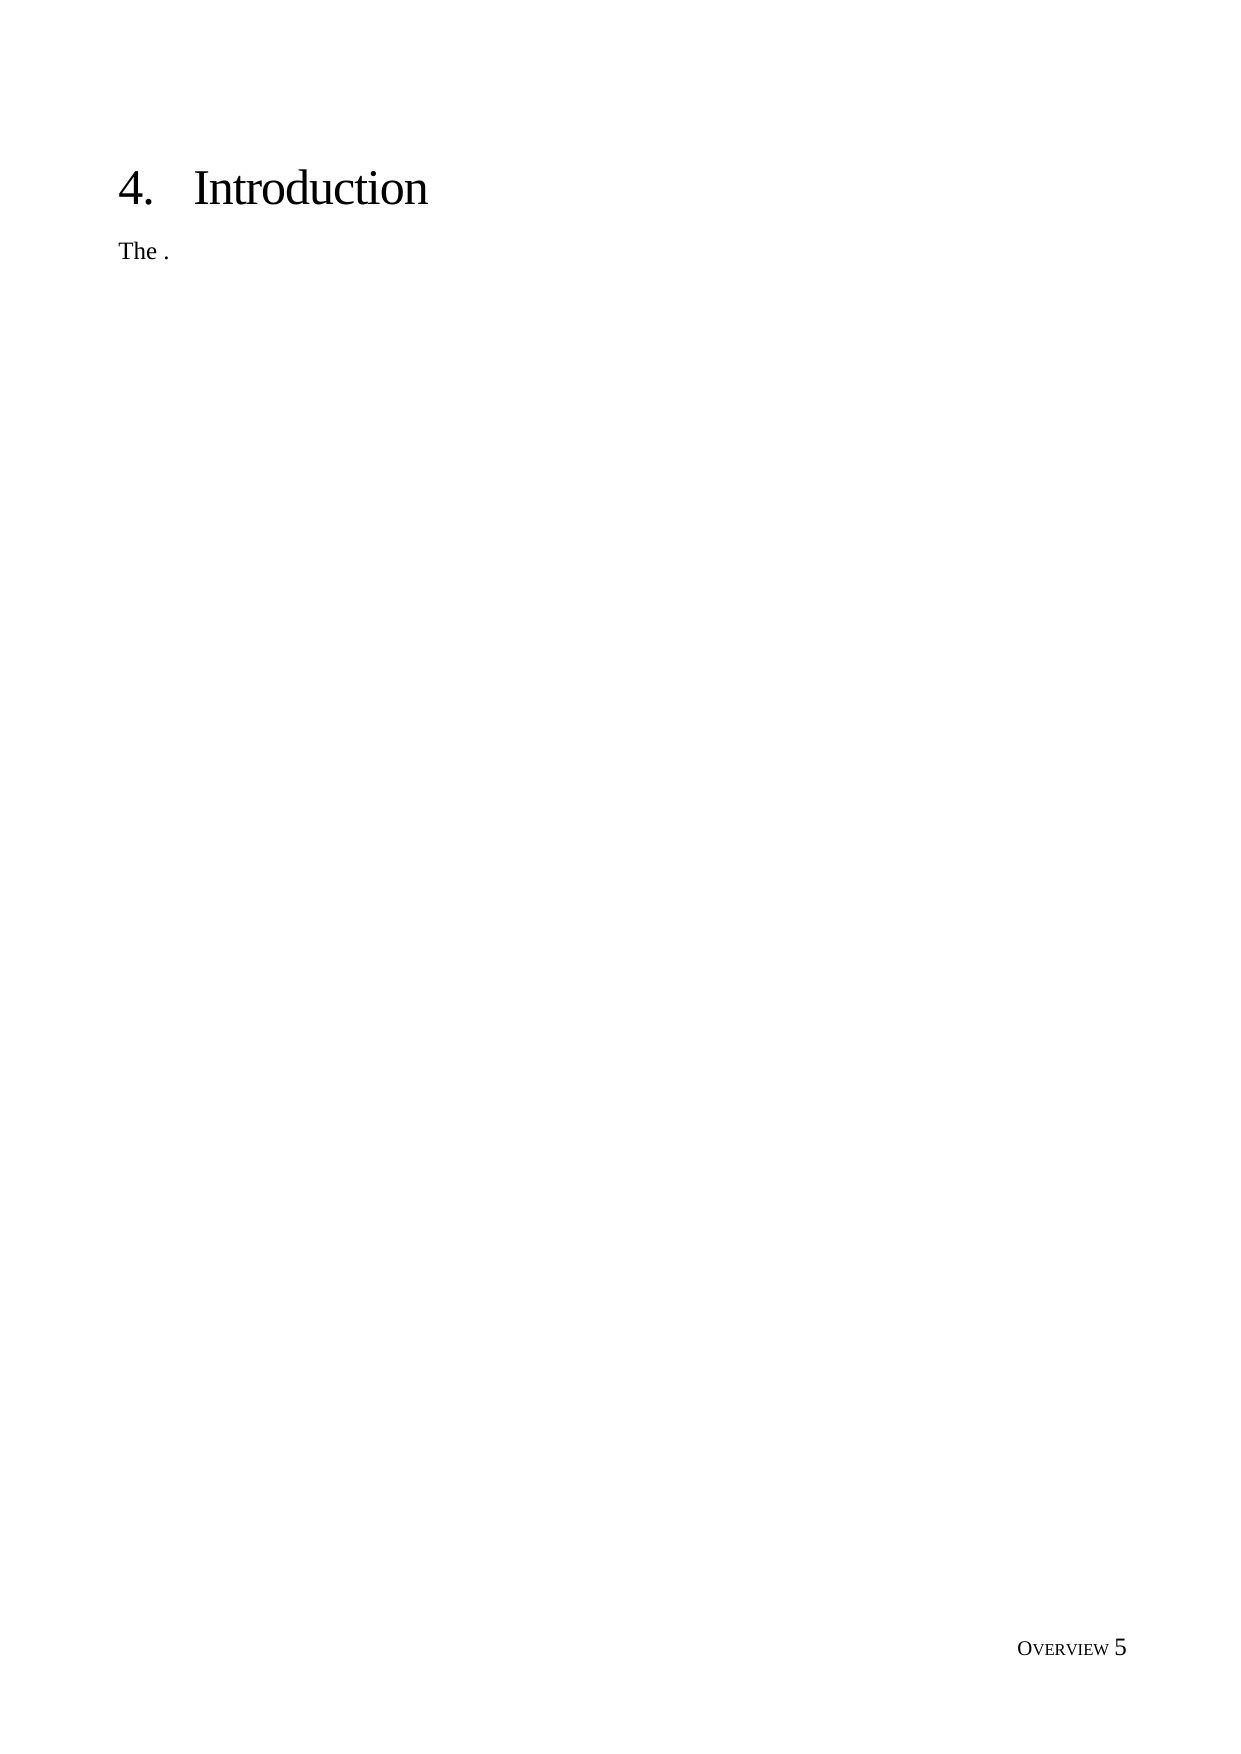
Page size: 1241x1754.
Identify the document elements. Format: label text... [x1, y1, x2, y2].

text The . [118, 236, 1122, 265]
subtitle Introduction [118, 158, 1122, 216]
